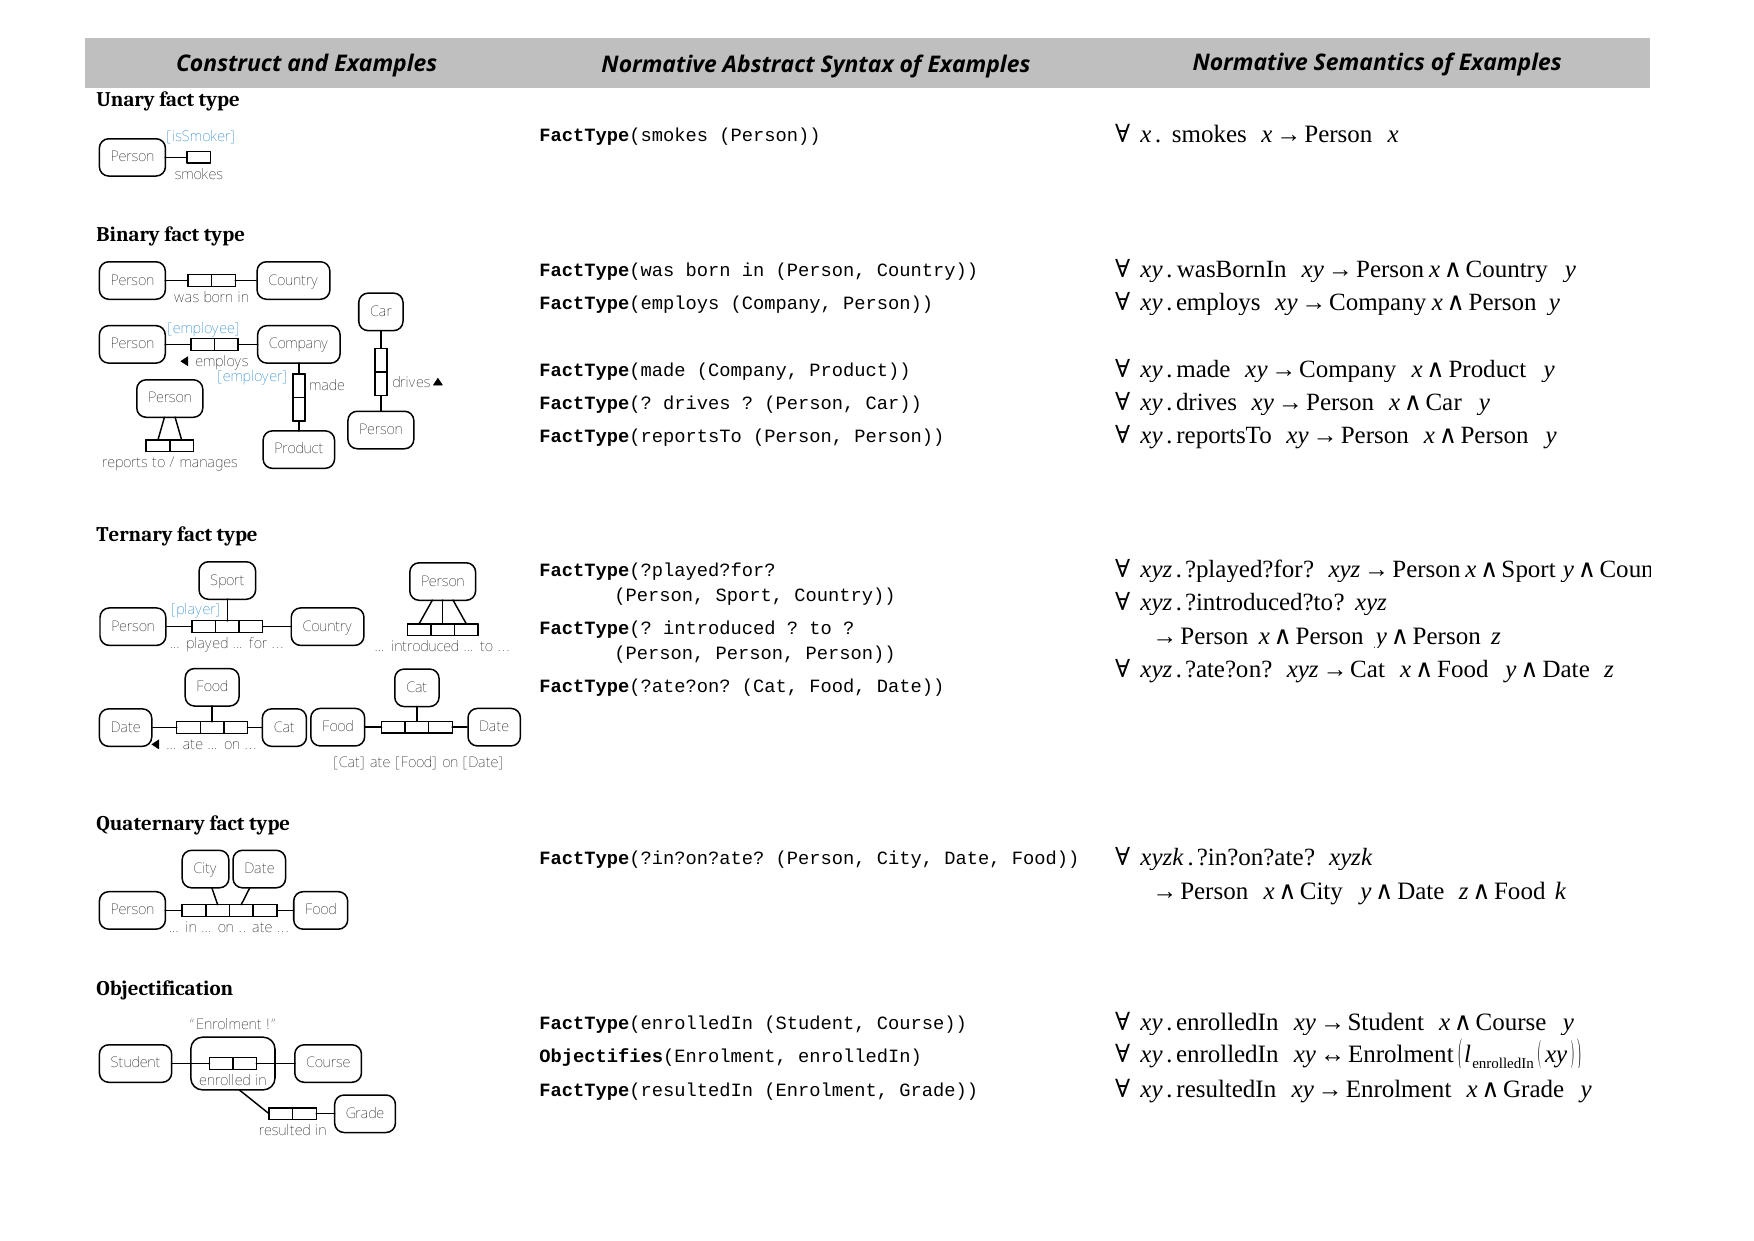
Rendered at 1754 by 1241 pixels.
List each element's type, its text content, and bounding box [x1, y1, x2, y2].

table_cell [85, 190, 528, 223]
table_header Normative Abstract Syntax of Examples [528, 38, 1104, 88]
table_cell Unary fact type [85, 88, 528, 189]
table_cell Objectification [85, 976, 528, 1146]
table_cell [528, 1146, 1104, 1179]
table_cell FactType(smokes (Person)) [528, 88, 1104, 189]
table_header Construct and Examples [85, 38, 528, 88]
table_cell Ternary fact type [85, 523, 528, 778]
table_cell [1104, 778, 1650, 811]
table_cell Quaternary fact type [85, 811, 528, 943]
table_cell [528, 778, 1104, 811]
table_cell [1104, 223, 1650, 489]
table_cell [85, 490, 528, 523]
table_cell Binary fact type [85, 223, 528, 489]
table_header Normative Semantics of Examples [1104, 38, 1650, 88]
table_cell [1104, 1146, 1650, 1179]
table_cell [1104, 976, 1650, 1146]
table_cell FactType(?in?on?ate? (Person, City, Date, Food)) [528, 811, 1104, 943]
table_cell [528, 190, 1104, 223]
table_cell FactType(was born in (Person, Country)) FactType(employs (Company, Person)) FactType(made (Company, Product)) FactType(? drives ? (Person, Car)) FactType(reportsTo (Person, Person)) [528, 223, 1104, 489]
table_cell [85, 943, 528, 976]
table_cell [528, 943, 1104, 976]
table_cell [1104, 88, 1650, 189]
table_cell [528, 490, 1104, 523]
table_cell [1104, 490, 1650, 523]
table_cell FactType(?played?for? (Person, Sport, Country)) FactType(? introduced ? to ? (Person, Person, Person)) FactType(?ate?on? (Cat, Food, Date)) [528, 523, 1104, 778]
table_cell [85, 1146, 528, 1179]
table_cell [85, 778, 528, 811]
table_cell [1104, 190, 1650, 223]
table_cell FactType(enrolledIn (Student, Course)) Objectifies(Enrolment, enrolledIn) FactType(resultedIn (Enrolment, Grade)) [528, 976, 1104, 1146]
table_cell [1104, 943, 1650, 976]
table_cell [1104, 811, 1650, 943]
table_cell [1104, 523, 1650, 778]
